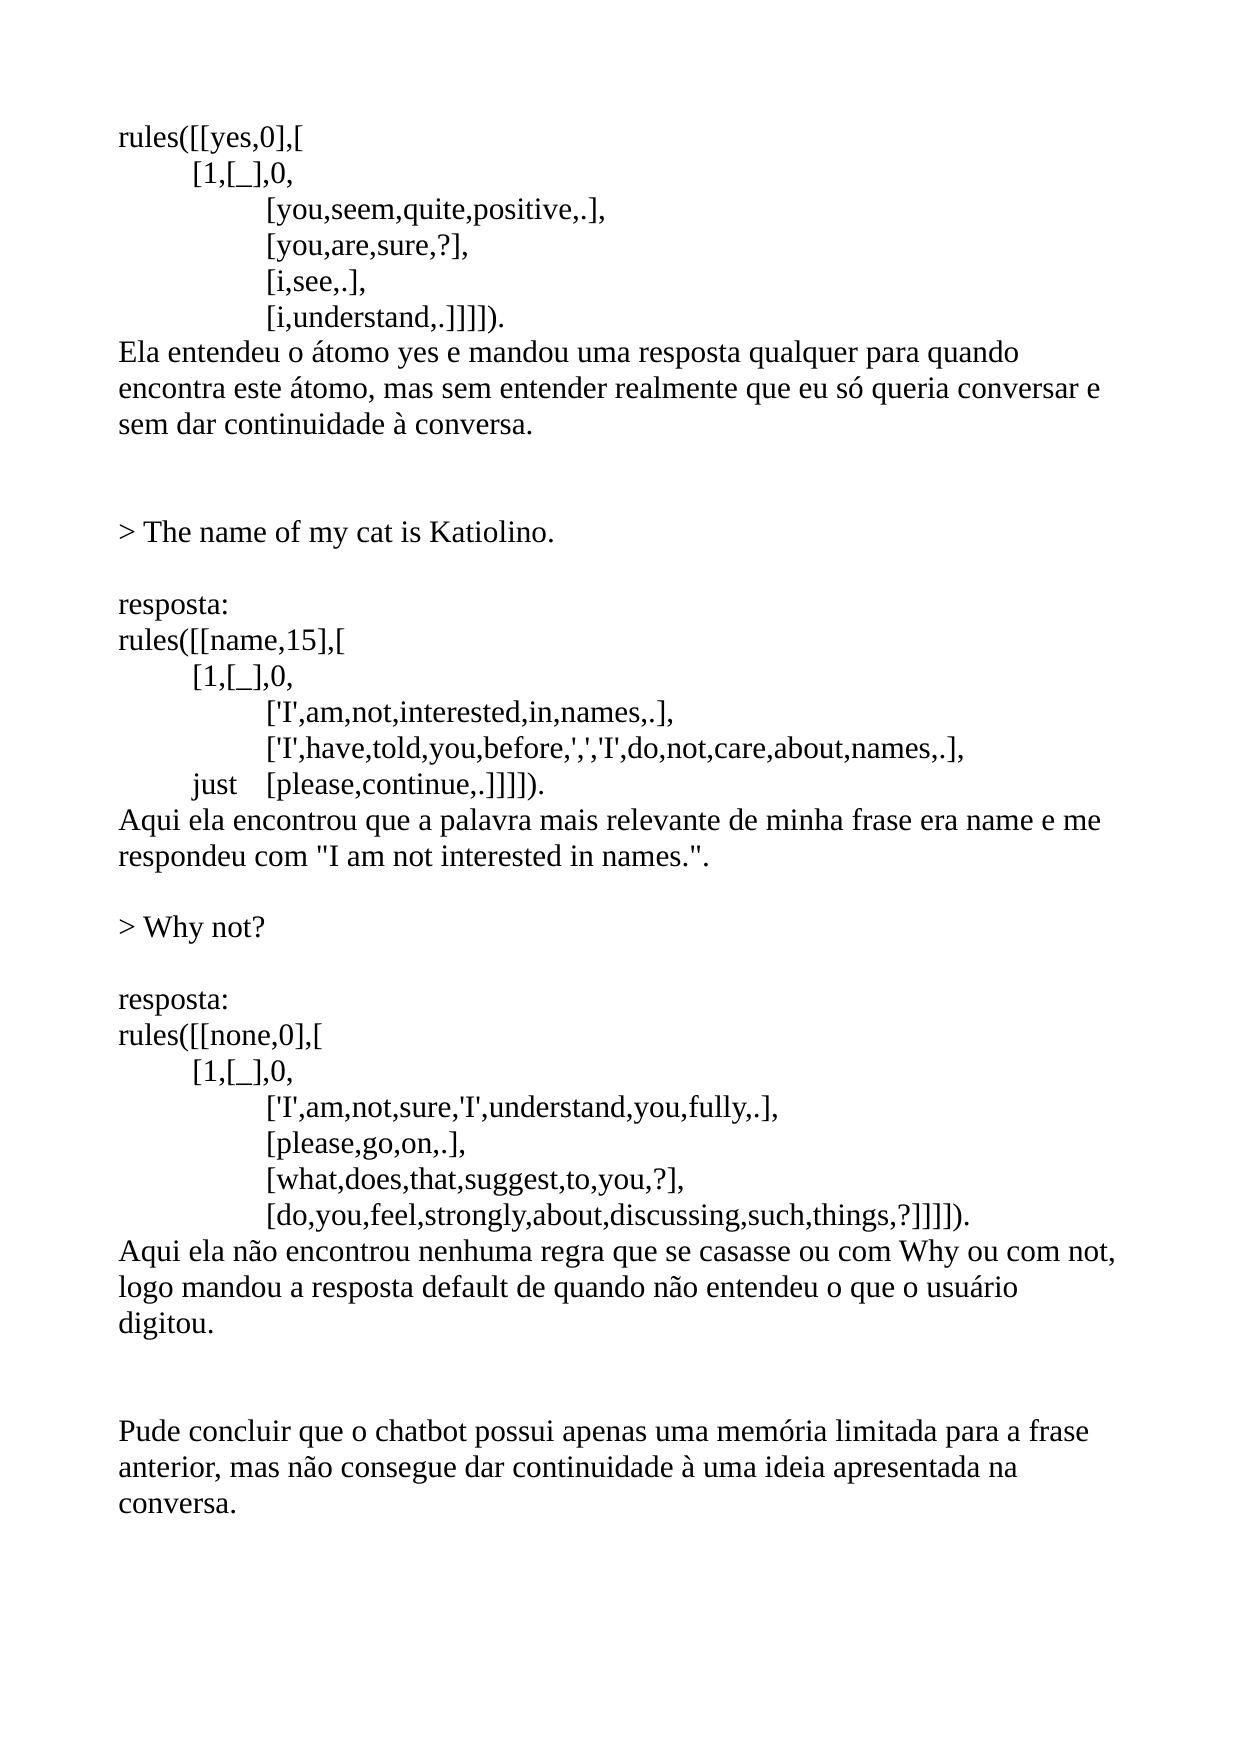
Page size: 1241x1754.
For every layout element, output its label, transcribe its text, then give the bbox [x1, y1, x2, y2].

text just [please,continue,.]]]]). [118, 765, 1122, 801]
text [do,you,feel,strongly,about,discussing,such,things,?]]]]). [118, 1196, 1122, 1232]
text [i,understand,.]]]]). [118, 298, 1122, 334]
text rules([[yes,0],[ [118, 118, 1122, 154]
text [1,[_],0, [118, 154, 1122, 190]
text Ela entendeu o átomo yes e mandou uma resposta qualquer para quando encontra este átomo, mas sem entender realmente que eu só queria conversar e sem dar continuidade à conversa. [118, 334, 1122, 442]
text > Why not? [118, 909, 1122, 945]
text ['I',am,not,sure,'I',understand,you,fully,.], [118, 1088, 1122, 1124]
text ['I',am,not,interested,in,names,.], [118, 693, 1122, 729]
text > The name of my cat is Katiolino. [118, 513, 1122, 549]
text resposta: [118, 585, 1122, 621]
text Aqui ela não encontrou nenhuma regra que se casasse ou com Why ou com not, logo mandou a resposta default de quando não entendeu o que o usuário digitou. [118, 1232, 1122, 1340]
text ['I',have,told,you,before,',','I',do,not,care,about,names,.], [118, 729, 1122, 765]
text [1,[_],0, [118, 657, 1122, 693]
text resposta: [118, 981, 1122, 1017]
text [you,seem,quite,positive,.], [118, 190, 1122, 226]
text [you,are,sure,?], [118, 226, 1122, 262]
text [i,see,.], [118, 262, 1122, 298]
text [what,does,that,suggest,to,you,?], [118, 1160, 1122, 1196]
text Pude concluir que o chatbot possui apenas uma memória limitada para a frase anterior, mas não consegue dar continuidade à uma ideia apresentada na conversa. [118, 1412, 1122, 1520]
text rules([[name,15],[ [118, 621, 1122, 657]
text [1,[_],0, [118, 1052, 1122, 1088]
text rules([[none,0],[ [118, 1017, 1122, 1052]
text [please,go,on,.], [118, 1124, 1122, 1160]
text Aqui ela encontrou que a palavra mais relevante de minha frase era name e me respondeu com "I am not interested in names.". [118, 801, 1122, 873]
